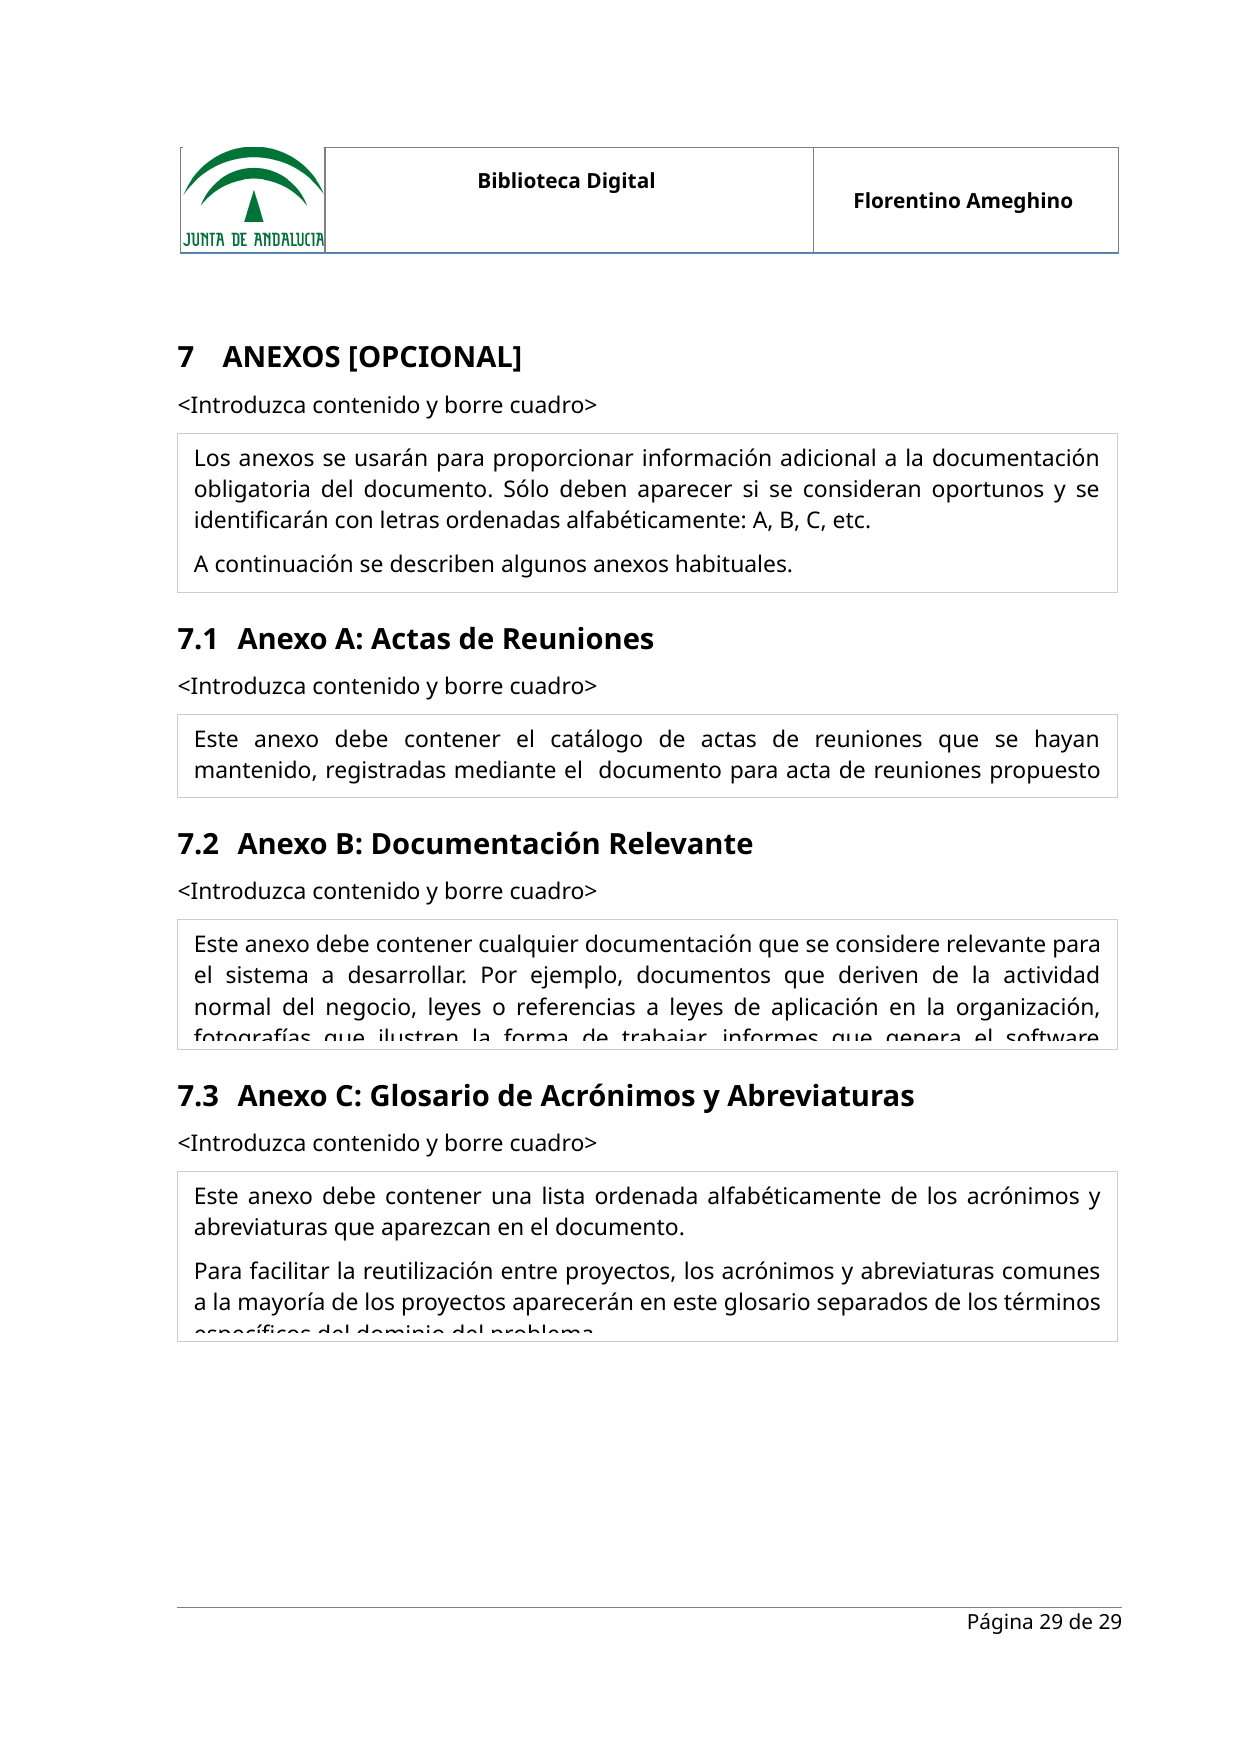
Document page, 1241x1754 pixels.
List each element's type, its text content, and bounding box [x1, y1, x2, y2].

picture [183, 147, 324, 246]
text Para facilitar la reutilización entre proyectos, los acrónimos y abreviaturas comunes a la mayoría de los proyectos aparecerán en este glosario separados de los términos específicos del dominio del problema. [194, 1255, 1101, 1333]
text Este anexo debe contener cualquier documentación que se considere relevante para el sistema a desarrollar. Por ejemplo, documentos que deriven de la actividad normal del negocio, leyes o referencias a leyes de aplicación en la organización, fotografías que ilustren la forma de trabajar, informes que genera el software actual, etc. [194, 928, 1101, 1041]
text Los anexos se usarán para proporcionar información adicional a la documentación obligatoria del documento. Sólo deben aparecer si se consideran oportunos y se identificarán con letras ordenadas alfabéticamente: A, B, C, etc. [194, 441, 1101, 535]
subtitle Anexo A: Actas de Reuniones [177, 618, 1122, 658]
text <Introduzca contenido y borre cuadro> [177, 875, 1122, 906]
text Este anexo debe contener el catálogo de actas de reuniones que se hayan mantenido, registradas mediante el documento para acta de reuniones propuesto en Madeja. [194, 723, 1101, 789]
text <Introduzca contenido y borre cuadro> [177, 670, 1122, 701]
text <Introduzca contenido y borre cuadro> [177, 389, 1122, 420]
subtitle Anexo C: Glosario de Acrónimos y Abreviaturas [177, 1075, 1122, 1115]
subtitle Anexo B: Documentación Relevante [177, 823, 1122, 863]
text A continuación se describen algunos anexos habituales. [194, 548, 1101, 579]
subtitle ANEXOS [OPCIONAL] [177, 336, 1122, 376]
text <Introduzca contenido y borre cuadro> [177, 1127, 1122, 1158]
text Este anexo debe contener una lista ordenada alfabéticamente de los acrónimos y abreviaturas que aparezcan en el documento. [194, 1180, 1101, 1242]
